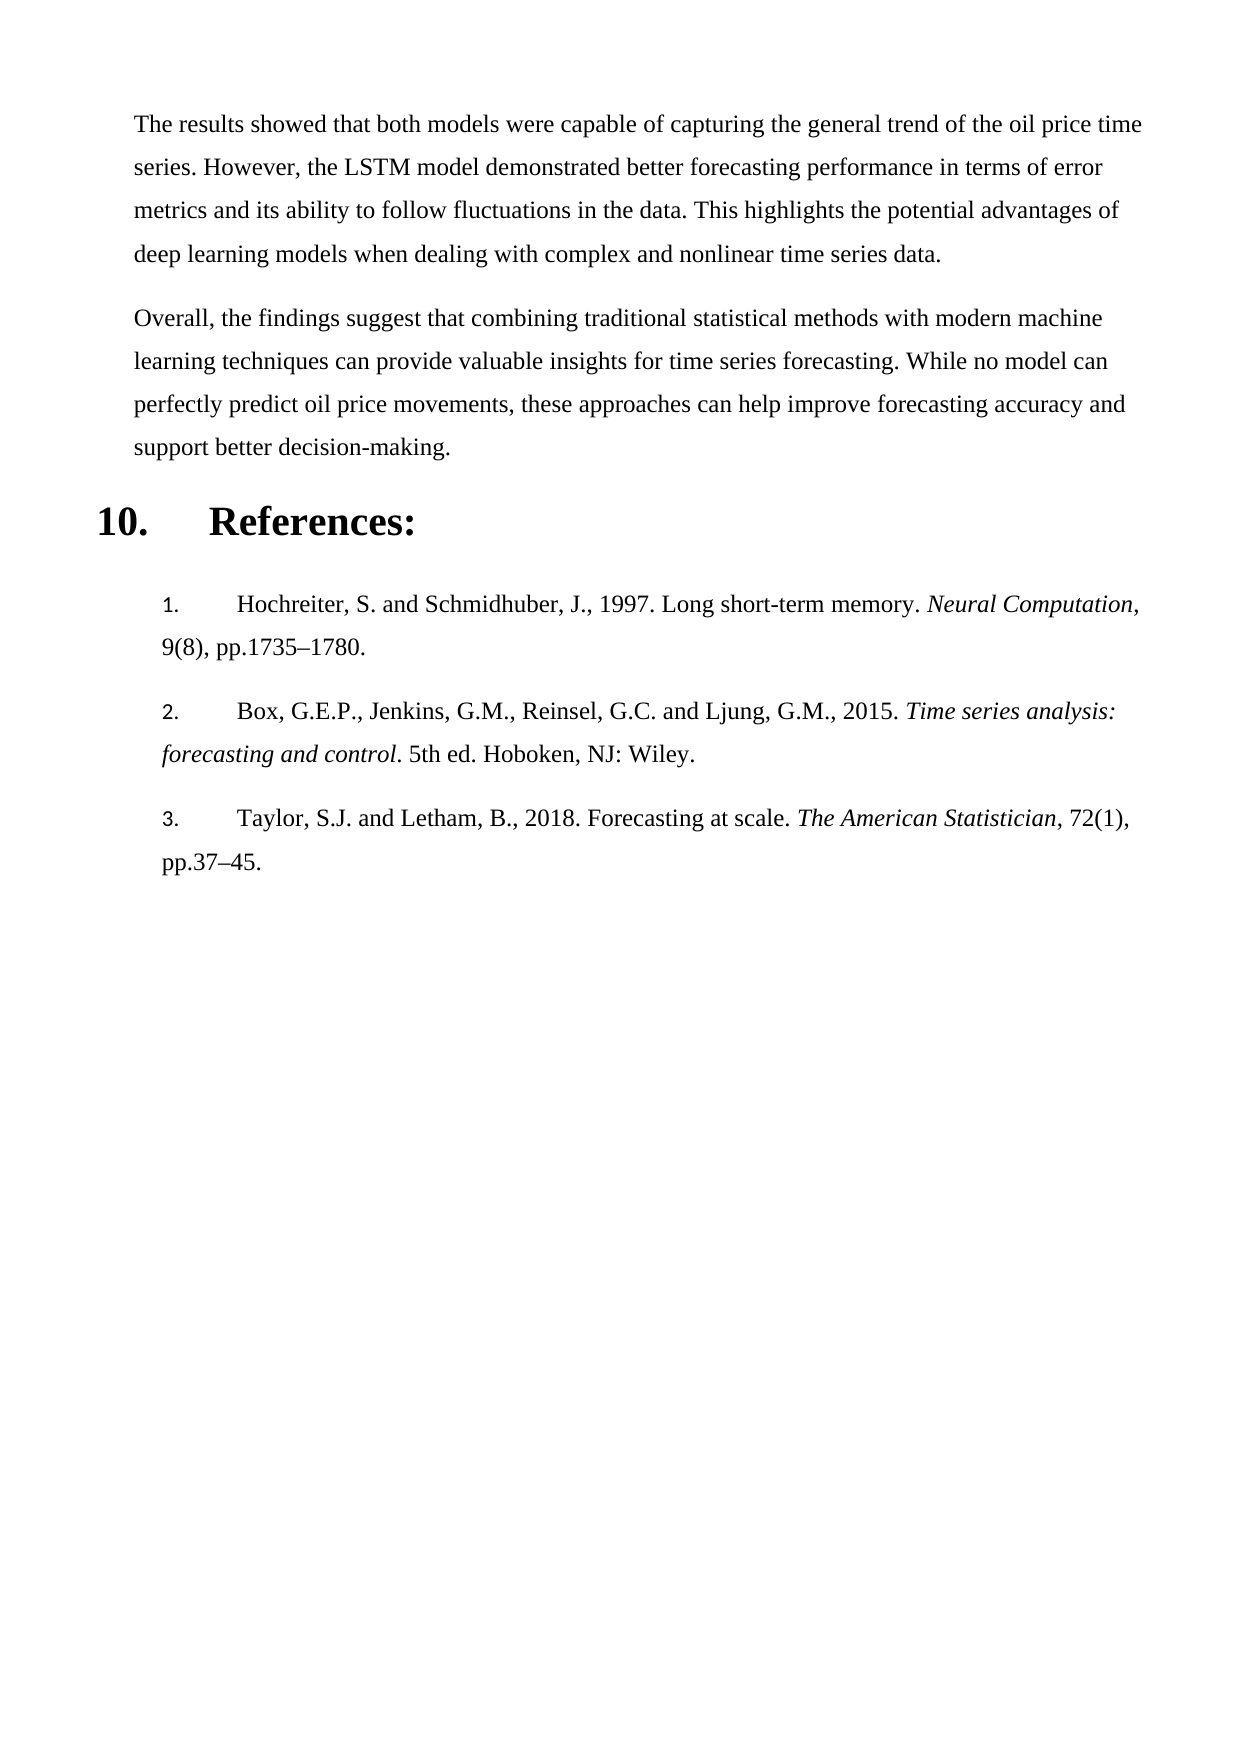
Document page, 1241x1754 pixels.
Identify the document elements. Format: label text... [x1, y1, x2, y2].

list The results showed that both models were capable of capturing the general trend of the oil price time series. However, the LSTM model demonstrated better forecasting performance in terms of error metrics and its ability to follow fluctuations in the data. This highlights the potential advantages of deep learning models when dealing with complex and nonlinear time series data. [134, 109, 1152, 267]
list Hochreiter, S. and Schmidhuber, J., 1997. Long short-term memory. Neural Computation, 9(8), pp.1735–1780. [162, 589, 1152, 661]
list Taylor, S.J. and Letham, B., 2018. Forecasting at scale. The American Statistician, 72(1), pp.37–45. [162, 803, 1152, 876]
list References: [96, 496, 1152, 544]
list Box, G.E.P., Jenkins, G.M., Reinsel, G.C. and Ljung, G.M., 2015. Time series analysis: forecasting and control. 5th ed. Hoboken, NJ: Wiley. [162, 696, 1152, 768]
list Overall, the findings suggest that combining traditional statistical methods with modern machine learning techniques can provide valuable insights for time series forecasting. While no model can perfectly predict oil price movements, these approaches can help improve forecasting accuracy and support better decision-making. [134, 303, 1152, 461]
